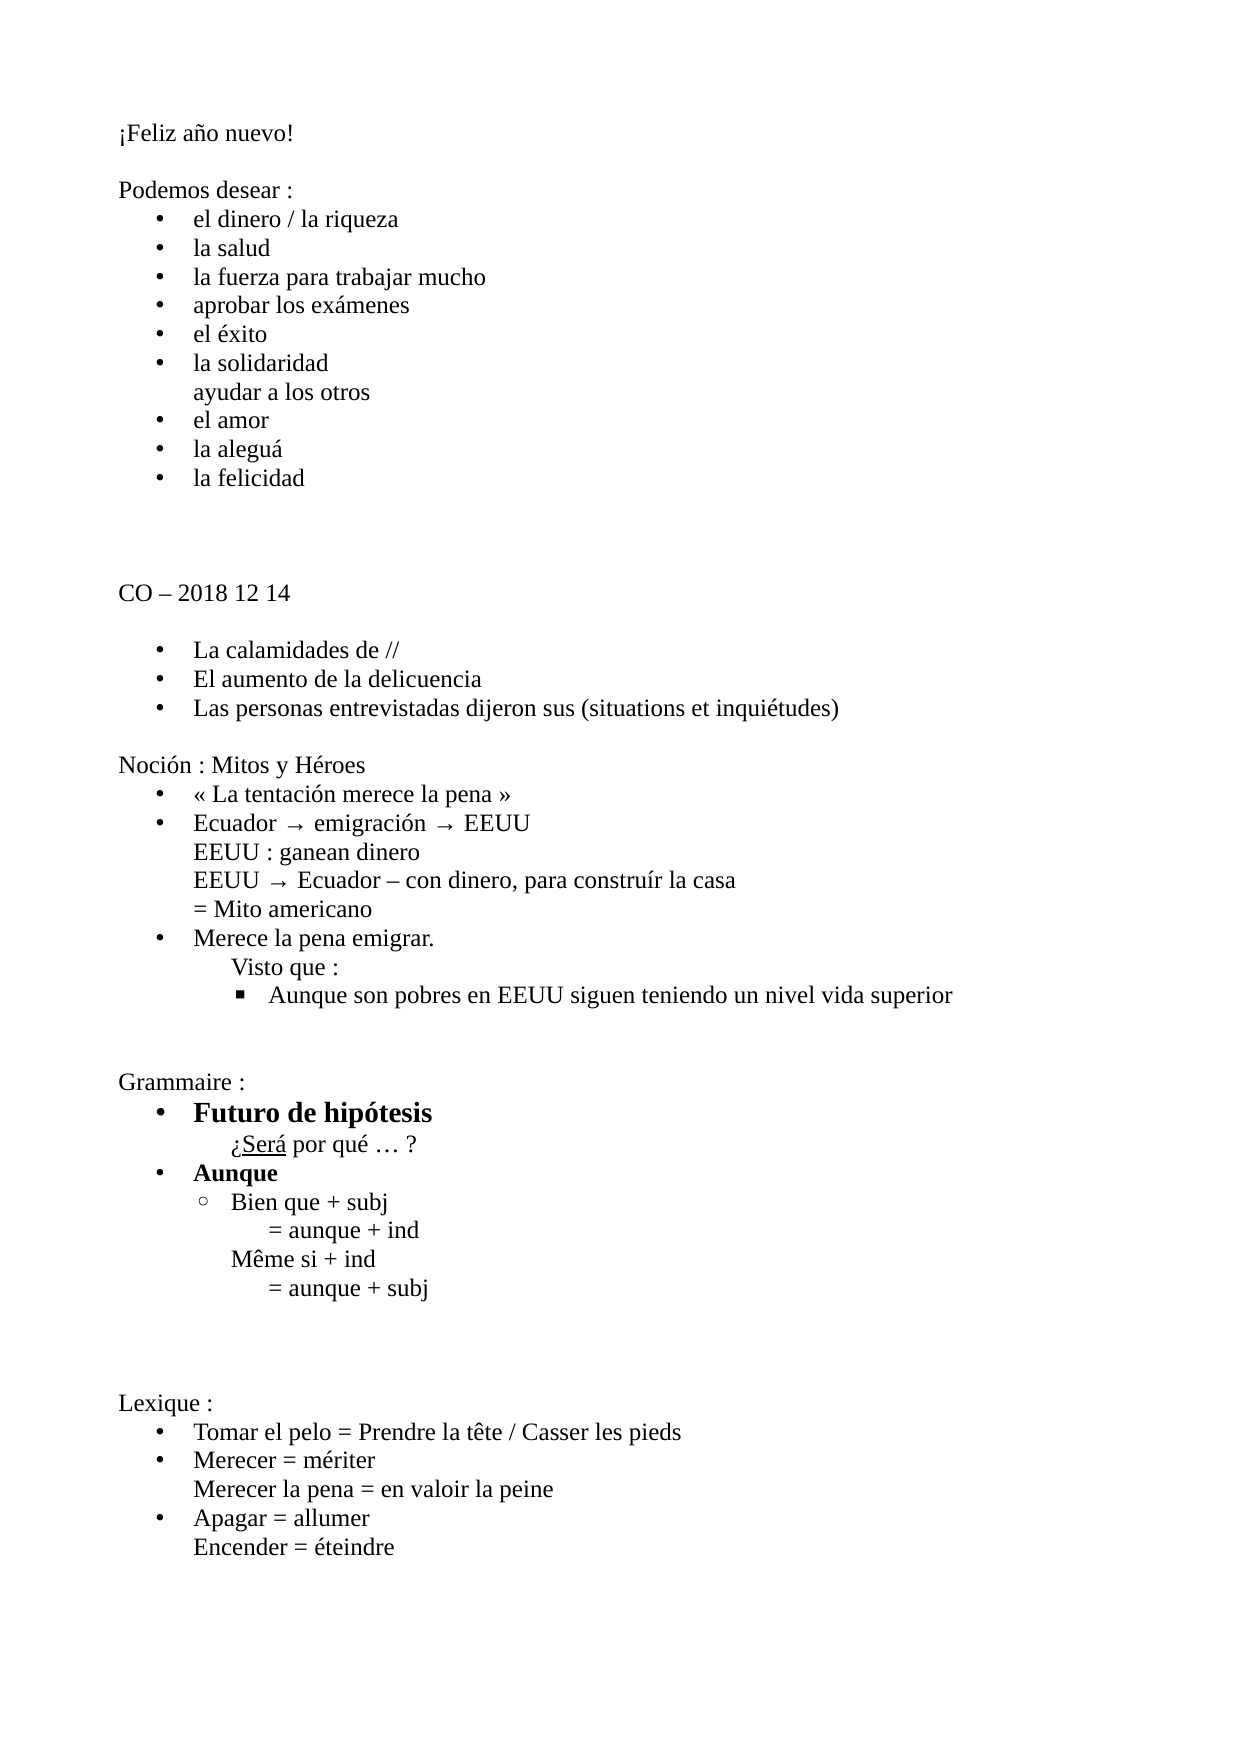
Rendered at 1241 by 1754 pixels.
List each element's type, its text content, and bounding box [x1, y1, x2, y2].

text Lexique : [118, 1388, 1122, 1417]
list la felicidad [156, 463, 1122, 492]
text ¡Feliz año nuevo! [118, 118, 1122, 147]
list Aunque son pobres en EEUU siguen teniendo un nivel vida superior [231, 981, 1122, 1009]
list EEUU → Ecuador – con dinero, para construír la casa [156, 866, 1122, 894]
list = aunque + ind [231, 1216, 1122, 1244]
text Noción : Mitos y Héroes [118, 751, 1122, 779]
list Merecer = mériter [156, 1446, 1122, 1474]
list ¿Será por qué … ? [193, 1129, 1122, 1158]
list la solidaridad [156, 348, 1122, 377]
text Grammaire : [118, 1067, 1122, 1096]
list Las personas entrevistadas dijeron sus (situations et inquiétudes) [156, 693, 1122, 722]
list Visto que : [193, 952, 1122, 981]
list EEUU : ganean dinero [156, 837, 1122, 866]
list = Mito americano [156, 894, 1122, 923]
list el éxito [156, 319, 1122, 348]
list ayudar a los otros [156, 377, 1122, 406]
list El aumento de la delicuencia [156, 664, 1122, 693]
list el amor [156, 406, 1122, 434]
text Podemos desear : [118, 176, 1122, 204]
list Apagar = allumer [156, 1503, 1122, 1532]
list Bien que + subj [193, 1187, 1122, 1216]
text CO – 2018 12 14 [118, 578, 1122, 607]
list aprobar los exámenes [156, 291, 1122, 319]
list Futuro de hipótesis [156, 1096, 1122, 1129]
list la salud [156, 233, 1122, 262]
list Merecer la pena = en valoir la peine [156, 1474, 1122, 1503]
list la aleguá [156, 434, 1122, 463]
list « La tentación merece la pena » [156, 779, 1122, 808]
list Aunque [156, 1158, 1122, 1187]
list el dinero / la riqueza [156, 204, 1122, 233]
list Ecuador → emigración → EEUU [156, 808, 1122, 837]
list Tomar el pelo = Prendre la tête / Casser les pieds [156, 1417, 1122, 1446]
list Même si + ind [193, 1244, 1122, 1273]
list Encender = éteindre [156, 1532, 1122, 1561]
list La calamidades de // [156, 636, 1122, 664]
list la fuerza para trabajar mucho [156, 262, 1122, 291]
list = aunque + subj [231, 1273, 1122, 1302]
list Merece la pena emigrar. [156, 923, 1122, 952]
